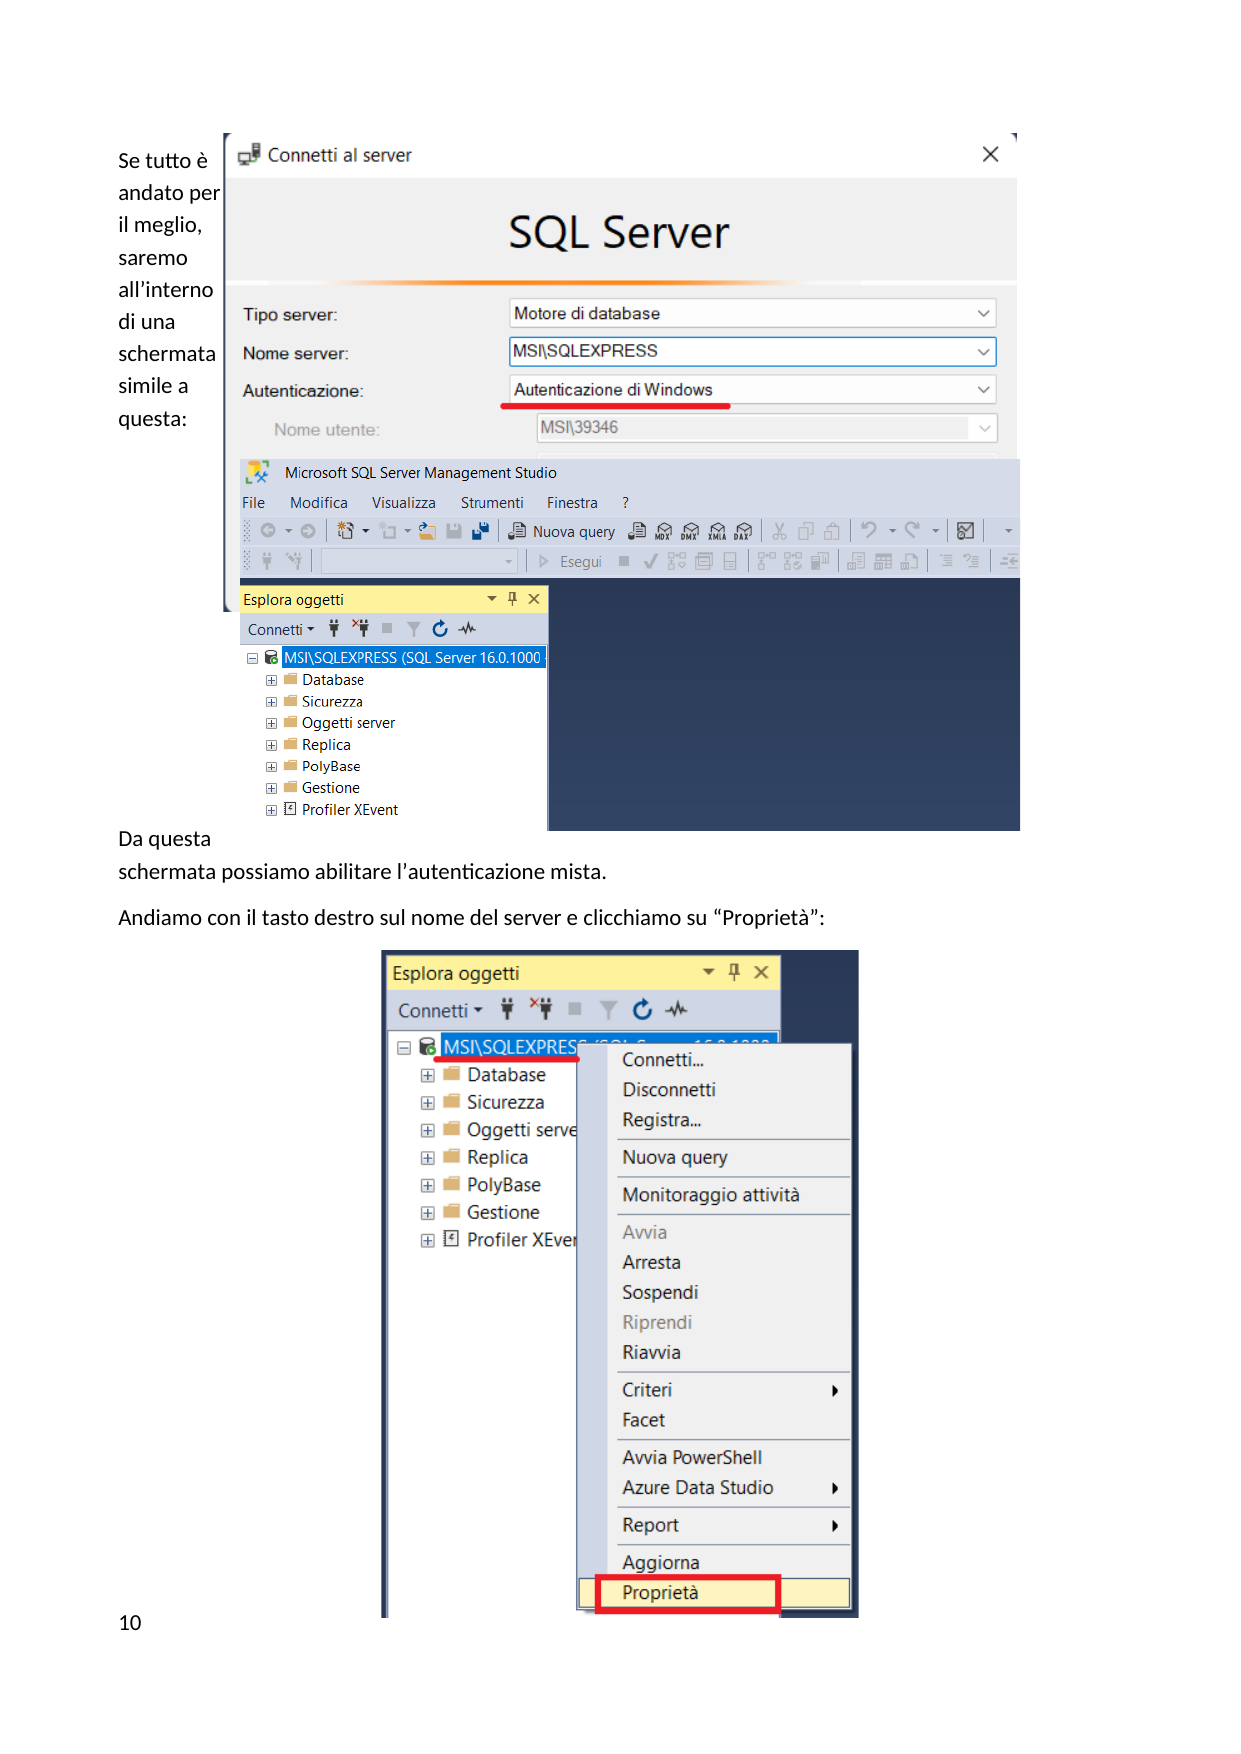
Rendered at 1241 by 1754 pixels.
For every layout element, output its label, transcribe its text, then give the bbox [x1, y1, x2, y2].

text Da questa schermata possiamo abilitare l’autenticazione mista. [118, 824, 1122, 885]
text Andiamo con il tasto destro sul nome del server e clicchiamo su “Proprietà”: [118, 903, 1122, 932]
text Se tutto è andato per il meglio, saremo all’interno di una schermata simile a questa: [118, 146, 223, 432]
text [1017, 146, 1122, 432]
picture [223, 133, 1021, 831]
picture [381, 950, 859, 1618]
